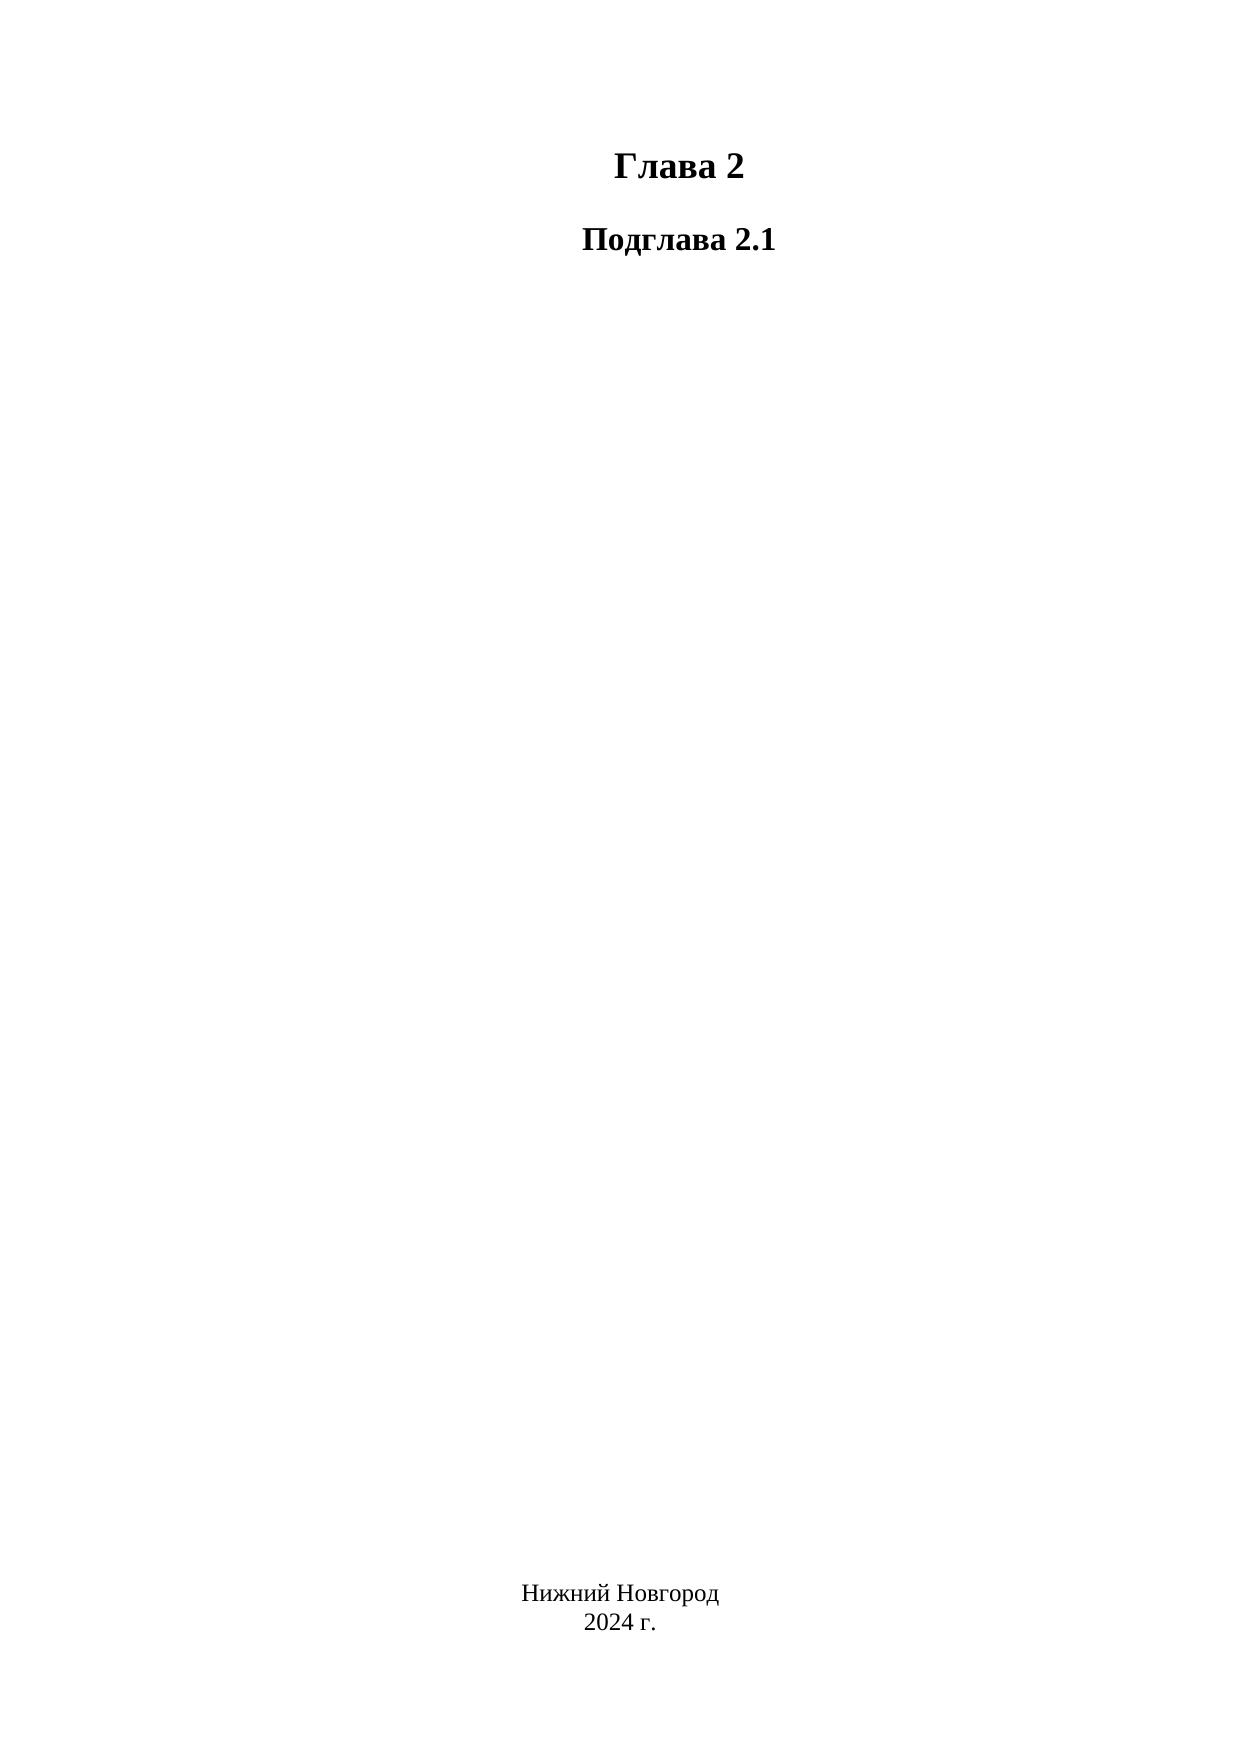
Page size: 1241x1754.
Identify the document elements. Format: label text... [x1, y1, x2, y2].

subtitle Глава 2 [118, 143, 1122, 186]
subtitle Подглава 2.1 [118, 219, 1122, 258]
